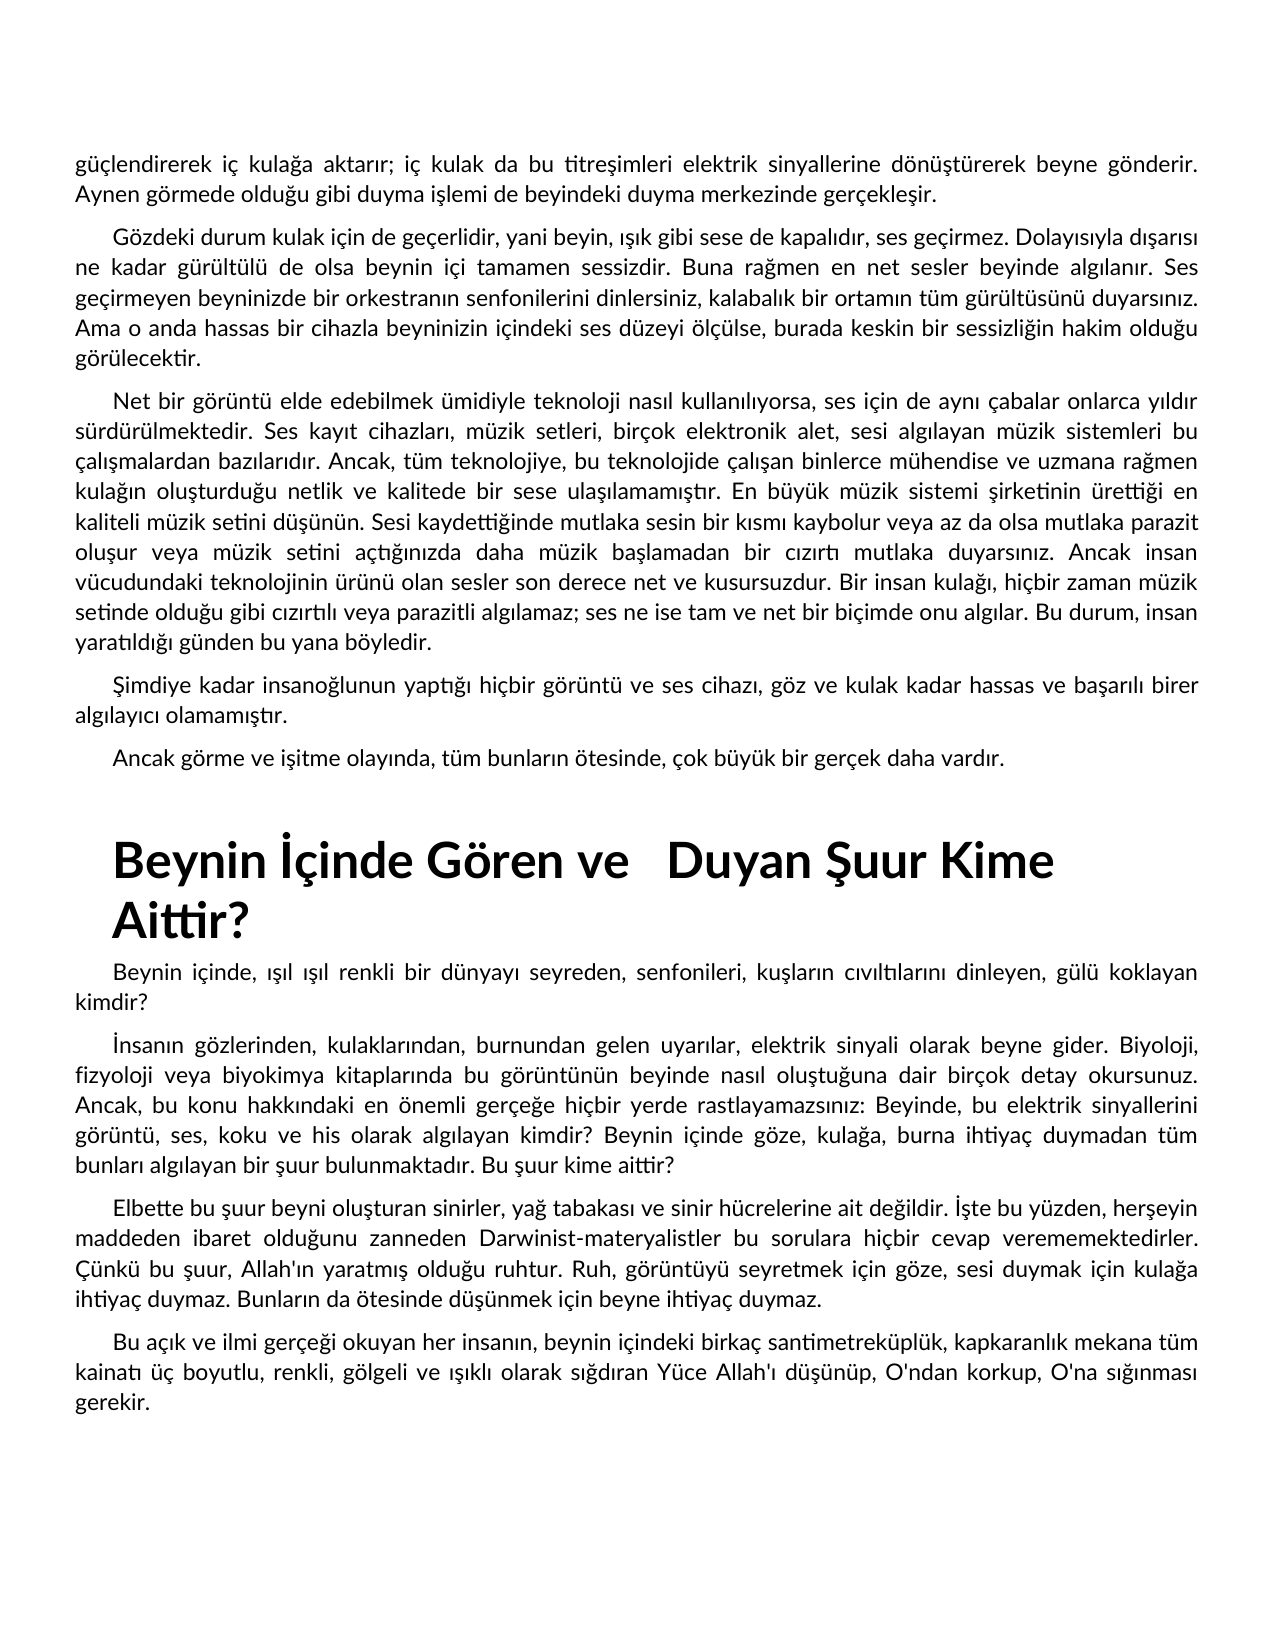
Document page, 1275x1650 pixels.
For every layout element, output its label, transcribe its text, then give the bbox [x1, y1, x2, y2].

subtitle Beynin İçinde Gören ve Duyan Şuur Kime Aittir? [112, 829, 1200, 949]
text Elbette bu şuur beyni oluşturan sinirler, yağ tabakası ve sinir hücrelerine ait değildir. İşte bu yüzden, herşeyin maddeden ibaret olduğunu zanneden Darwinist-materyalistler bu sorulara hiçbir cevap verememektedirler. Çünkü bu şuur, Allah'ın yaratmış olduğu ruhtur. Ruh, görüntüyü seyretmek için göze, sesi duymak için kulağa ihtiyaç duymaz. Bunların da ötesinde düşünmek için beyne ihtiyaç duymaz. [75, 1194, 1200, 1312]
text Net bir görüntü elde edebilmek ümidiyle teknoloji nasıl kullanılıyorsa, ses için de aynı çabalar onlarca yıldır sürdürülmektedir. Ses kayıt cihazları, müzik setleri, birçok elektronik alet, sesi algılayan müzik sistemleri bu çalışmalardan bazılarıdır. Ancak, tüm teknolojiye, bu teknolojide çalışan binlerce mühendise ve uzmana rağmen kulağın oluşturduğu netlik ve kalitede bir sese ulaşılamamıştır. En büyük müzik sistemi şirketinin ürettiği en kaliteli müzik setini düşünün. Sesi kaydettiğinde mutlaka sesin bir kısmı kaybolur veya az da olsa mutlaka parazit oluşur veya müzik setini açtığınızda daha müzik başlamadan bir cızırtı mutlaka duyarsınız. Ancak insan vücudundaki teknolojinin ürünü olan sesler son derece net ve kusursuzdur. Bir insan kulağı, hiçbir zaman müzik setinde olduğu gibi cızırtılı veya parazitli algılamaz; ses ne ise tam ve net bir biçimde onu algılar. Bu durum, insan yaratıldığı günden bu yana böyledir. [75, 386, 1200, 656]
text Beynin içinde, ışıl ışıl renkli bir dünyayı seyreden, senfonileri, kuşların cıvıltılarını dinleyen, gülü koklayan kimdir? [75, 957, 1200, 1015]
text Ancak görme ve işitme olayında, tüm bunların ötesinde, çok büyük bir gerçek daha vardır. [75, 744, 1200, 771]
text Bu açık ve ilmi gerçeği okuyan her insanın, beynin içindeki birkaç santimetreküplük, kapkaranlık mekana tüm kainatı üç boyutlu, renkli, gölgeli ve ışıklı olarak sığdıran Yüce Allah'ı düşünüp, O'ndan korkup, O'na sığınması gerekir. [75, 1327, 1200, 1415]
text Gözdeki durum kulak için de geçerlidir, yani beyin, ışık gibi sese de kapalıdır, ses geçirmez. Dolayısıyla dışarısı ne kadar gürültülü de olsa beynin içi tamamen sessizdir. Buna rağmen en net sesler beyinde algılanır. Ses geçirmeyen beyninizde bir orkestranın senfonilerini dinlersiniz, kalabalık bir ortamın tüm gürültüsünü duyarsınız. Ama o anda hassas bir cihazla beyninizin içindeki ses düzeyi ölçülse, burada keskin bir sessizliğin hakim olduğu görülecektir. [75, 223, 1200, 371]
text İnsanın gözlerinden, kulaklarından, burnundan gelen uyarılar, elektrik sinyali olarak beyne gider. Biyoloji, fizyoloji veya biyokimya kitaplarında bu görüntünün beyinde nasıl oluştuğuna dair birçok detay okursunuz. Ancak, bu konu hakkındaki en önemli gerçeğe hiçbir yerde rastlayamazsınız: Beyinde, bu elektrik sinyallerini görüntü, ses, koku ve his olarak algılayan kimdir? Beynin içinde göze, kulağa, burna ihtiyaç duymadan tüm bunları algılayan bir şuur bulunmaktadır. Bu şuur kime aittir? [75, 1030, 1200, 1179]
text Şimdiye kadar insanoğlunun yaptığı hiçbir görüntü ve ses cihazı, göz ve kulak kadar hassas ve başarılı birer algılayıcı olamamıştır. [75, 671, 1200, 728]
text güçlendirerek iç kulağa aktarır; iç kulak da bu titreşimleri elektrik sinyallerine dönüştürerek beyne gönderir. Aynen görmede olduğu gibi duyma işlemi de beyindeki duyma merkezinde gerçekleşir. [75, 150, 1200, 208]
